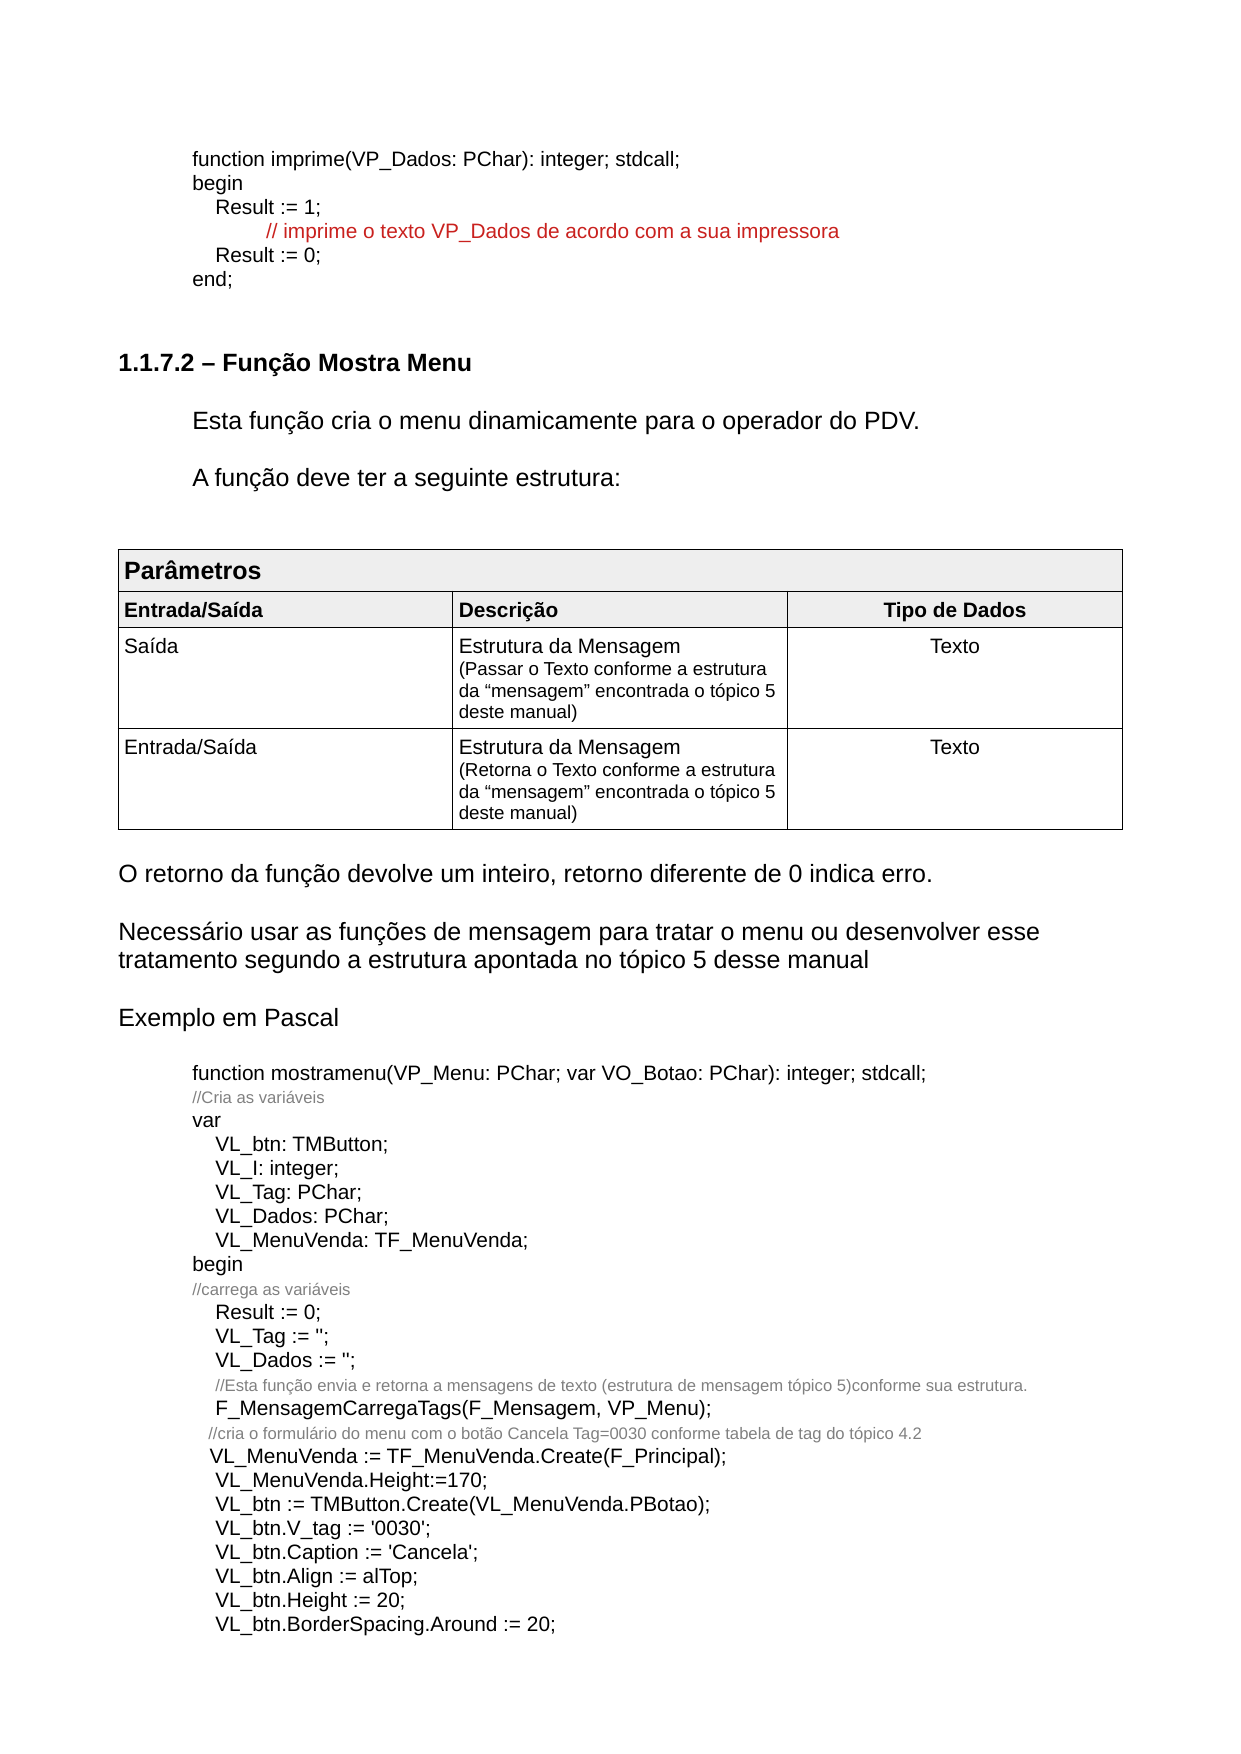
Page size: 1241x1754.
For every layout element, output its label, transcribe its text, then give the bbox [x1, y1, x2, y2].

table_cell Tipo de Dados [788, 592, 1122, 627]
text //Esta função envia e retorna a mensagens de texto (estrutura de mensagem tópico 5)conforme sua estrutura. [118, 1372, 1122, 1396]
text VL_Tag := ''; [118, 1324, 1122, 1348]
text VL_Dados: PChar; [118, 1204, 1122, 1228]
text VL_MenuVenda := TF_MenuVenda.Create(F_Principal); [118, 1444, 1122, 1468]
text //Cria as variáveis [118, 1084, 1122, 1108]
text Result := 0; [118, 1300, 1122, 1324]
text VL_Dados := ''; [118, 1348, 1122, 1372]
table_cell Estrutura da Mensagem (Passar o Texto conforme a estrutura da “mensagem” encontrada o tópico 5 deste manual) [453, 628, 787, 728]
text VL_I: integer; [118, 1156, 1122, 1180]
text VL_MenuVenda.Height:=170; [118, 1468, 1122, 1492]
text function imprime(VP_Dados: PChar): integer; stdcall; [118, 147, 1122, 171]
text F_MensagemCarregaTags(F_Mensagem, VP_Menu); [118, 1396, 1122, 1420]
table_cell Texto [788, 628, 1122, 728]
text VL_btn := TMButton.Create(VL_MenuVenda.PBotao); [118, 1492, 1122, 1516]
text // imprime o texto VP_Dados de acordo com a sua impressora [118, 219, 1122, 243]
text //carrega as variáveis [118, 1276, 1122, 1300]
table_cell Descrição [453, 592, 787, 627]
text A função deve ter a seguinte estrutura: [118, 463, 1122, 492]
table_cell Entrada/Saída [119, 592, 452, 627]
text Necessário usar as funções de mensagem para tratar o menu ou desenvolver esse tratamento segundo a estrutura apontada no tópico 5 desse manual [118, 917, 1122, 974]
text VL_btn.V_tag := '0030'; [118, 1516, 1122, 1539]
text 1.1.7.2 – Função Mostra Menu [118, 348, 1122, 377]
text Esta função cria o menu dinamicamente para o operador do PDV. [118, 406, 1122, 434]
text O retorno da função devolve um inteiro, retorno diferente de 0 indica erro. [118, 859, 1122, 888]
text VL_btn.Caption := 'Cancela'; [118, 1539, 1122, 1563]
text VL_btn: TMButton; [118, 1132, 1122, 1156]
text VL_MenuVenda: TF_MenuVenda; [118, 1228, 1122, 1252]
text begin [118, 171, 1122, 195]
text begin [118, 1252, 1122, 1276]
table_cell Estrutura da Mensagem (Retorna o Texto conforme a estrutura da “mensagem” encontrada o tópico 5 deste manual) [453, 729, 787, 829]
table_header Parâmetros [119, 550, 1122, 591]
text VL_btn.Align := alTop; [118, 1563, 1122, 1587]
text Result := 1; [118, 195, 1122, 219]
text Exemplo em Pascal [118, 1003, 1122, 1032]
table_cell Entrada/Saída [119, 729, 452, 829]
text VL_Tag: PChar; [118, 1180, 1122, 1204]
text function mostramenu(VP_Menu: PChar; var VO_Botao: PChar): integer; stdcall; [118, 1060, 1122, 1084]
text var [118, 1108, 1122, 1132]
table_cell Saída [119, 628, 452, 728]
table_cell Texto [788, 729, 1122, 829]
text //cria o formulário do menu com o botão Cancela Tag=0030 conforme tabela de tag do tópico 4.2 [118, 1420, 1122, 1444]
text VL_btn.Height := 20; [118, 1587, 1122, 1611]
text end; [118, 267, 1122, 291]
text Result := 0; [118, 243, 1122, 267]
text VL_btn.BorderSpacing.Around := 20; [118, 1611, 1122, 1635]
